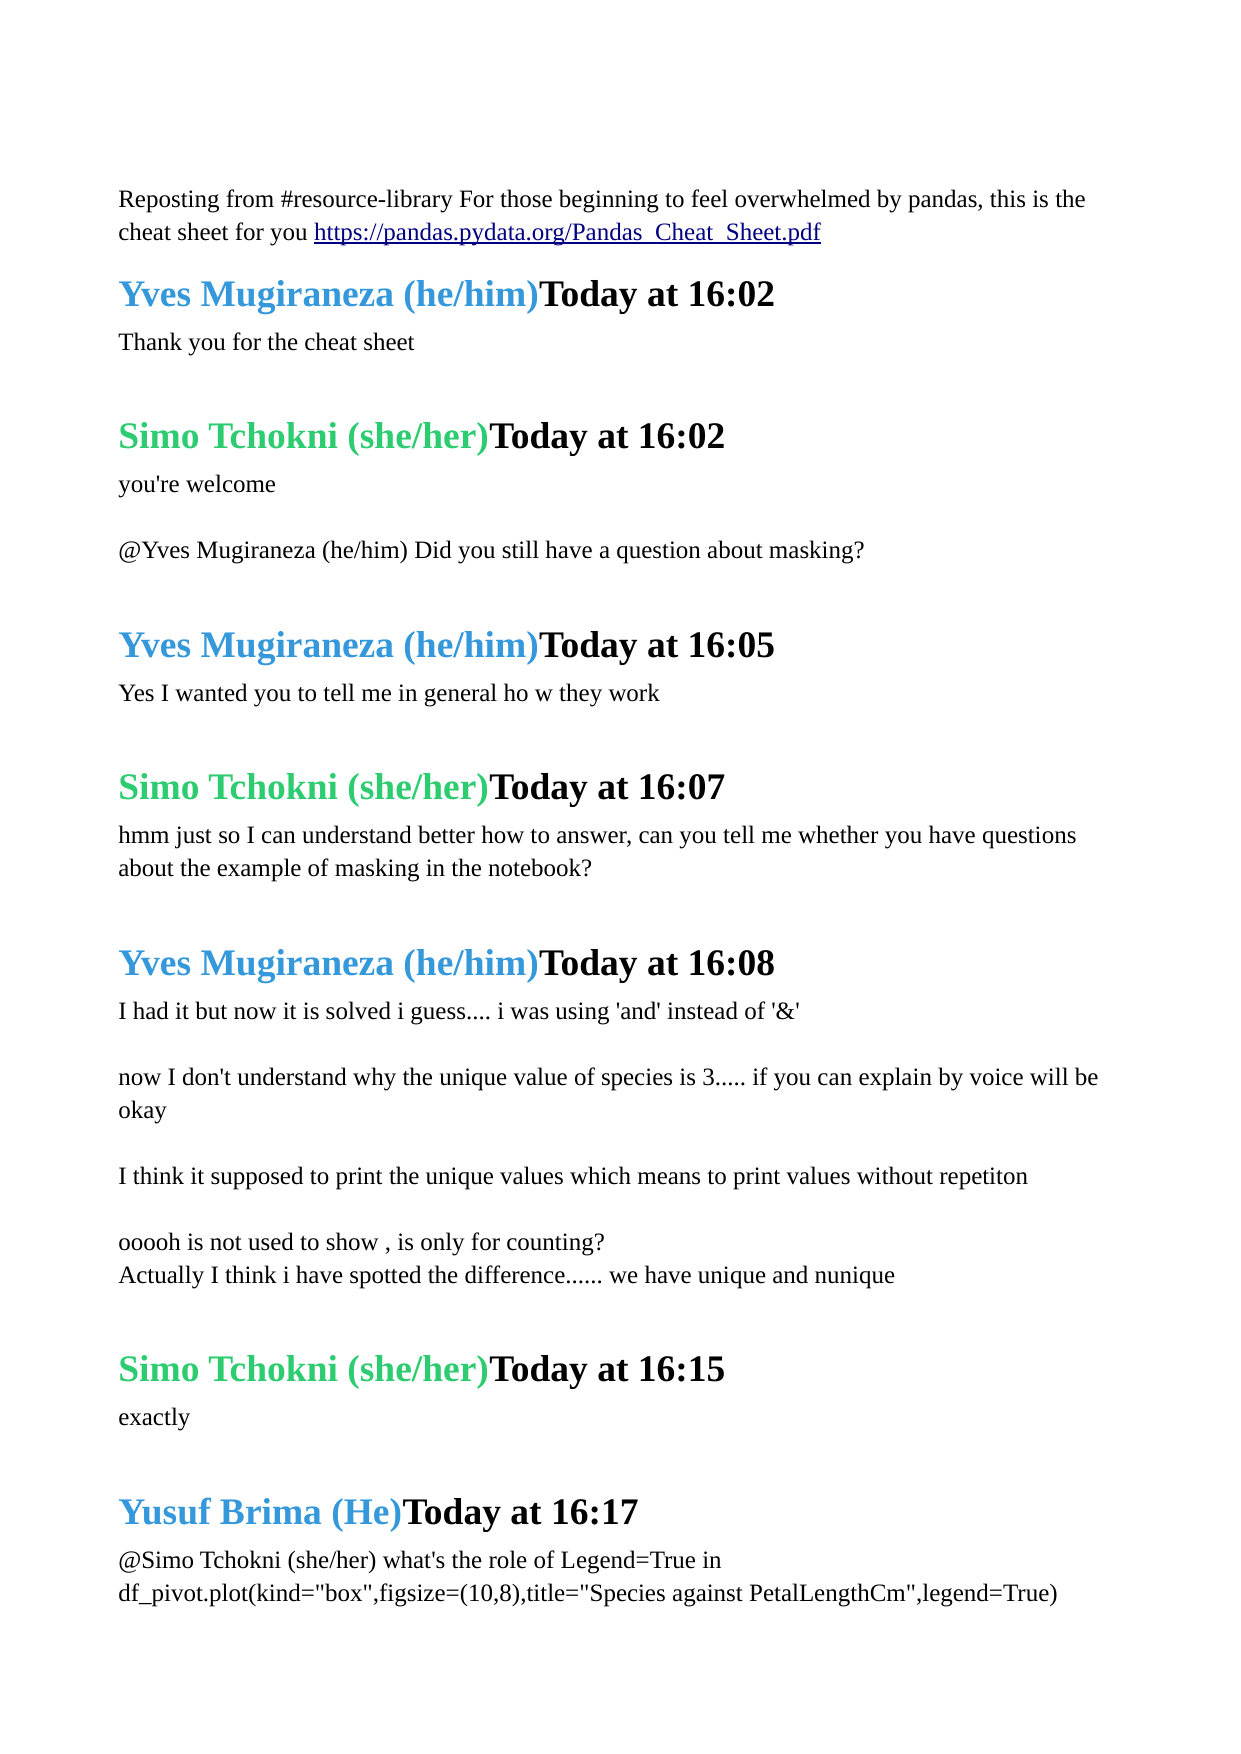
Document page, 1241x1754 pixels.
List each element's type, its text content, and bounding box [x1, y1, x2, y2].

subtitle Yusuf Brima (He)Today at 16:17 [118, 1489, 1122, 1532]
subtitle Simo Tchokni (she/her)Today at 16:02 [118, 413, 1122, 457]
text I had it but now it is solved i guess.... i was using 'and' instead of '&' [118, 996, 1122, 1024]
text hmm just so I can understand better how to answer, can you tell me whether you have questions about the example of masking in the notebook? [118, 820, 1122, 882]
text @Yves Mugiraneza (he/him) Did you still have a question about masking? [118, 535, 1122, 564]
text Reposting from #resource-library For those beginning to feel overwhelmed by pandas, this is the cheat sheet for you https://pandas.pydata.org/Pandas_Cheat_Sheet.pdf [118, 184, 1122, 246]
subtitle Yves Mugiraneza (he/him)Today at 16:02 [118, 271, 1122, 314]
text Yes I wanted you to tell me in general ho w they work [118, 678, 1122, 706]
subtitle Simo Tchokni (she/her)Today at 16:15 [118, 1347, 1122, 1390]
text now I don't understand why the unique value of species is 3..... if you can explain by voice will be okay [118, 1062, 1122, 1123]
text you're welcome [118, 469, 1122, 498]
subtitle Yves Mugiraneza (he/him)Today at 16:05 [118, 622, 1122, 665]
text I think it supposed to print the unique values which means to print values without repetiton [118, 1161, 1122, 1189]
text ooooh is not used to show , is only for counting? [118, 1227, 1122, 1256]
text Thank you for the cheat sheet [118, 327, 1122, 355]
text Actually I think i have spotted the difference...... we have unique and nunique [118, 1260, 1122, 1289]
subtitle Simo Tchokni (she/her)Today at 16:07 [118, 764, 1122, 808]
text exactly [118, 1402, 1122, 1431]
text @Simo Tchokni (she/her) what's the role of Legend=True in df_pivot.plot(kind="box",figsize=(10,8),title="Species against PetalLengthCm",legend=True) [118, 1545, 1122, 1607]
subtitle Yves Mugiraneza (he/him)Today at 16:08 [118, 940, 1122, 983]
